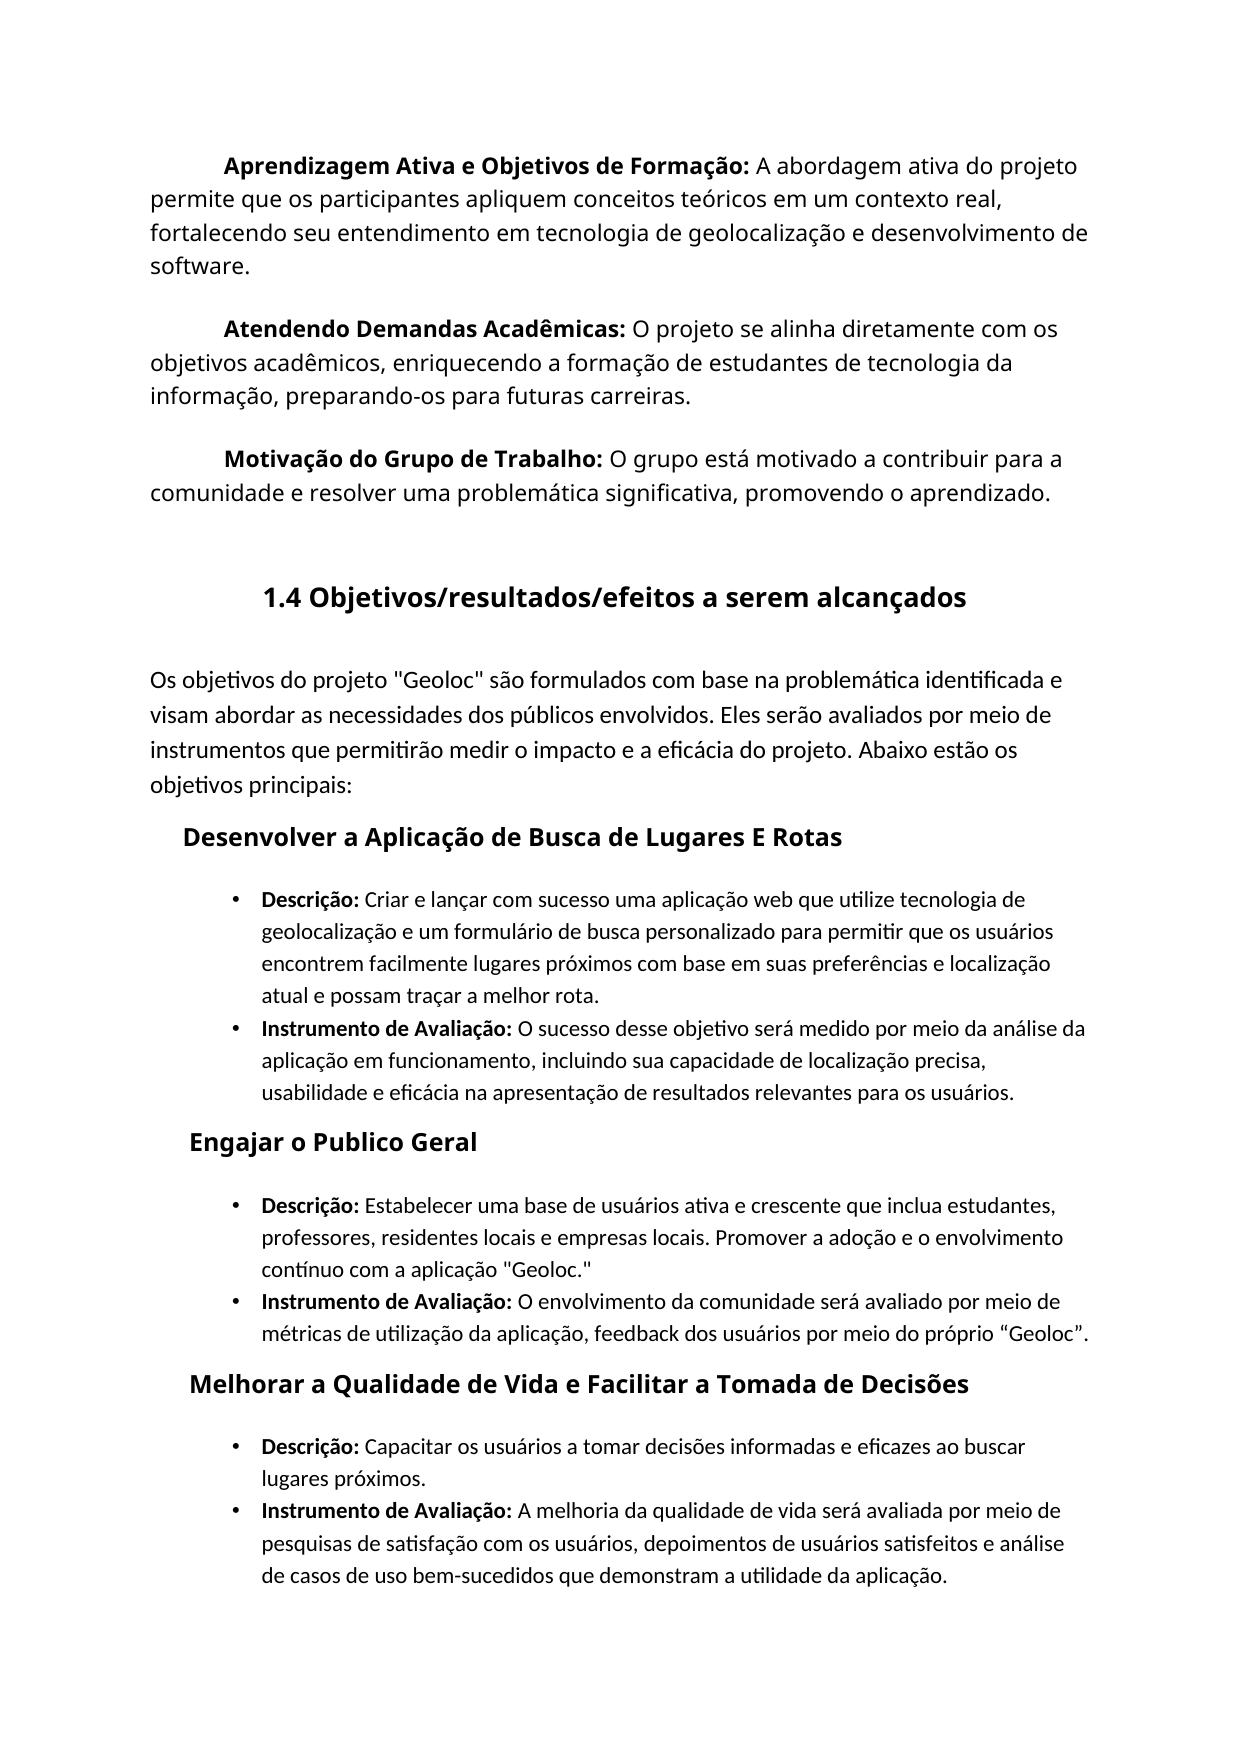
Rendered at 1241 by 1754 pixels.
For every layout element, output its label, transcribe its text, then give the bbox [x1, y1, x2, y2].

subtitle Motivação do Grupo de Trabalho: O grupo está motivado a contribuir para a comunidade e resolver uma problemática significativa, promovendo o aprendizado. [150, 443, 1090, 508]
text Os objetivos do projeto "Geoloc" são formulados com base na problemática identificada e visam abordar as necessidades dos públicos envolvidos. Eles serão avaliados por meio de instrumentos que permitirão medir o impacto e a eficácia do projeto. Abaixo estão os objetivos principais: [150, 665, 1090, 800]
list Instrumento de Avaliação: A melhoria da qualidade de vida será avaliada por meio de pesquisas de satisfação com os usuários, depoimentos de usuários satisfeitos e análise de casos de uso bem-sucedidos que demonstram a utilidade da aplicação. [232, 1497, 1090, 1589]
subtitle Desenvolver a Aplicação de Busca de Lugares E Rotas [150, 819, 1090, 853]
list Instrumento de Avaliação: O envolvimento da comunidade será avaliado por meio de métricas de utilização da aplicação, feedback dos usuários por meio do próprio “Geoloc”. [232, 1287, 1090, 1348]
subtitle 1.4 Objetivos/resultados/efeitos a serem alcançados [187, 578, 1090, 615]
subtitle Aprendizagem Ativa e Objetivos de Formação: A abordagem ativa do projeto permite que os participantes apliquem conceitos teóricos em um contexto real, fortalecendo seu entendimento em tecnologia de geolocalização e desenvolvimento de software. [150, 150, 1090, 282]
subtitle Melhorar a Qualidade de Vida e Facilitar a Tomada de Decisões [150, 1366, 1090, 1400]
list Descrição: Criar e lançar com sucesso uma aplicação web que utilize tecnologia de geolocalização e um formulário de busca personalizado para permitir que os usuários encontrem facilmente lugares próximos com base em suas preferências e localização atual e possam traçar a melhor rota. [232, 885, 1090, 1010]
list Descrição: Capacitar os usuários a tomar decisões informadas e eficazes ao buscar lugares próximos. [232, 1432, 1090, 1492]
subtitle Atendendo Demandas Acadêmicas: O projeto se alinha diretamente com os objetivos acadêmicos, enriquecendo a formação de estudantes de tecnologia da informação, preparando-os para futuras carreiras. [150, 313, 1090, 411]
subtitle Engajar o Publico Geral [150, 1125, 1090, 1159]
list Instrumento de Avaliação: O sucesso desse objetivo será medido por meio da análise da aplicação em funcionamento, incluindo sua capacidade de localização precisa, usabilidade e eficácia na apresentação de resultados relevantes para os usuários. [232, 1014, 1090, 1106]
list Descrição: Estabelecer uma base de usuários ativa e crescente que inclua estudantes, professores, residentes locais e empresas locais. Promover a adoção e o envolvimento contínuo com a aplicação "Geoloc." [232, 1191, 1090, 1283]
